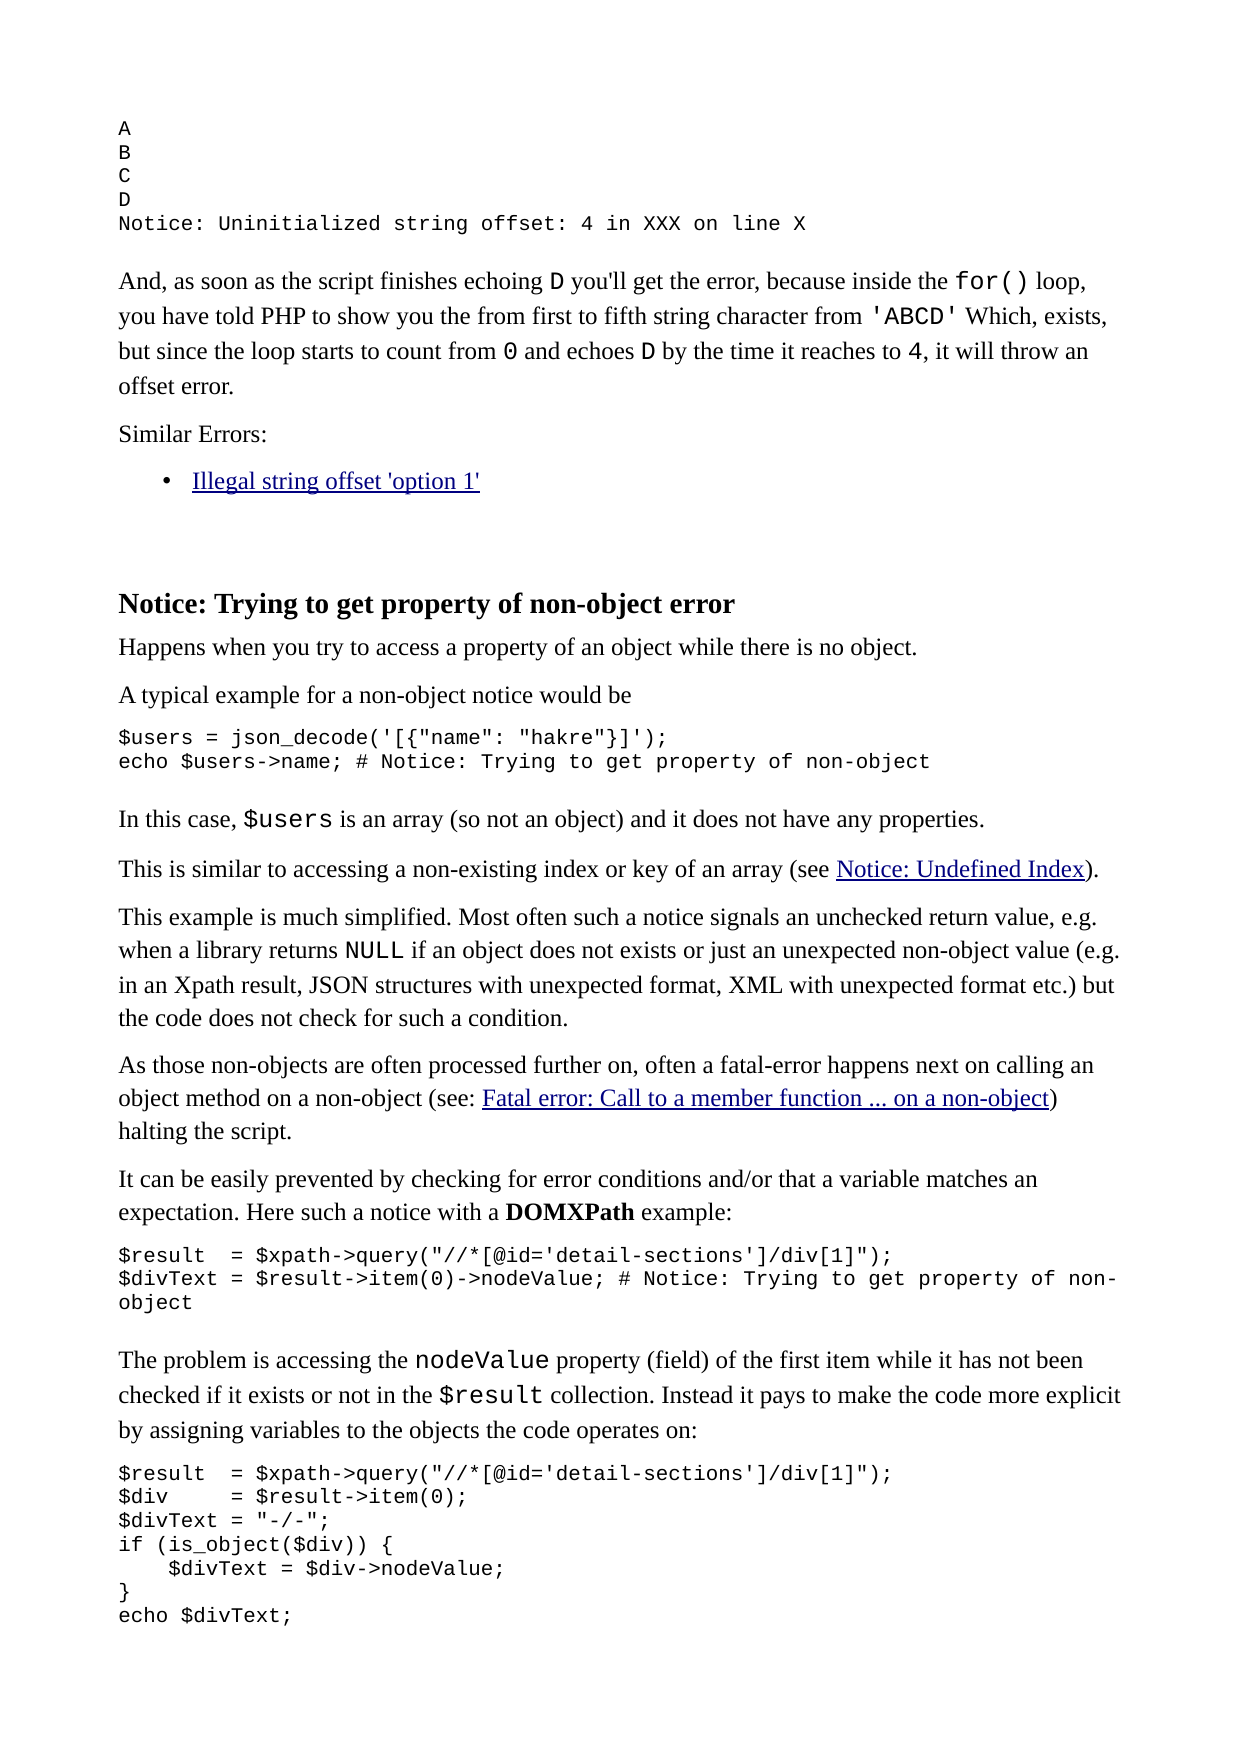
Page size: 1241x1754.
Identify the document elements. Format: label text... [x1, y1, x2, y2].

text $result = $xpath->query("//*[@id='detail-sections']/div[1]"); [118, 1245, 1122, 1268]
text This example is much simplified. Most often such a notice signals an unchecked return value, e.g. when a library returns NULL if an object does not exists or just an unexpected non-object value (e.g. in an Xpath result, JSON structures with unexpected format, XML with unexpected format etc.) but the code does not check for such a condition. [118, 902, 1122, 1032]
text } [118, 1581, 1122, 1605]
text A [118, 118, 1122, 142]
text D [118, 189, 1122, 213]
text echo $divText; [118, 1605, 1122, 1628]
text It can be easily prevented by checking for error conditions and/or that a variable matches an expectation. Here such a notice with a DOMXPath example: [118, 1164, 1122, 1226]
text And, as soon as the script finishes echoing D you'll get the error, because inside the for() loop, you have told PHP to show you the from first to fifth string character from 'ABCD' Which, exists, but since the loop starts to count from 0 and echoes D by the time it reaches to 4, it will throw an offset error. [118, 266, 1122, 400]
text $result = $xpath->query("//*[@id='detail-sections']/div[1]"); [118, 1463, 1122, 1487]
text C [118, 165, 1122, 189]
list Illegal string offset 'option 1' [162, 466, 1122, 495]
text $divText = "-/-"; [118, 1510, 1122, 1534]
text $users = json_decode('[{"name": "hakre"}]'); [118, 727, 1122, 751]
text The problem is accessing the nodeValue property (field) of the first item while it has not been checked if it exists or not in the $result collection. Instead it pays to make the code more explicit by assigning variables to the objects the code operates on: [118, 1345, 1122, 1444]
text As those non-objects are often processed further on, often a fatal-error happens next on calling an object method on a non-object (see: Fatal error: Call to a member function ... on a non-object) halting the script. [118, 1050, 1122, 1145]
text B [118, 142, 1122, 165]
text Similar Errors: [118, 419, 1122, 447]
text A typical example for a non-object notice would be [118, 680, 1122, 708]
text In this case, $users is an array (so not an object) and it does not have any properties. [118, 804, 1122, 835]
text Notice: Uninitialized string offset: 4 in XXX on line X [118, 213, 1122, 236]
text $divText = $div->nodeValue; [118, 1557, 1122, 1581]
text if (is_object($div)) { [118, 1534, 1122, 1557]
text This is similar to accessing a non-existing index or key of an array (see Notice: Undefined Index). [118, 854, 1122, 883]
text Happens when you try to access a property of an object while there is no object. [118, 632, 1122, 661]
text $div = $result->item(0); [118, 1487, 1122, 1510]
text echo $users->name; # Notice: Trying to get property of non-object [118, 751, 1122, 774]
subtitle Notice: Trying to get property of non-object error [118, 586, 1122, 619]
text $divText = $result->item(0)->nodeValue; # Notice: Trying to get property of non-object [118, 1268, 1122, 1316]
